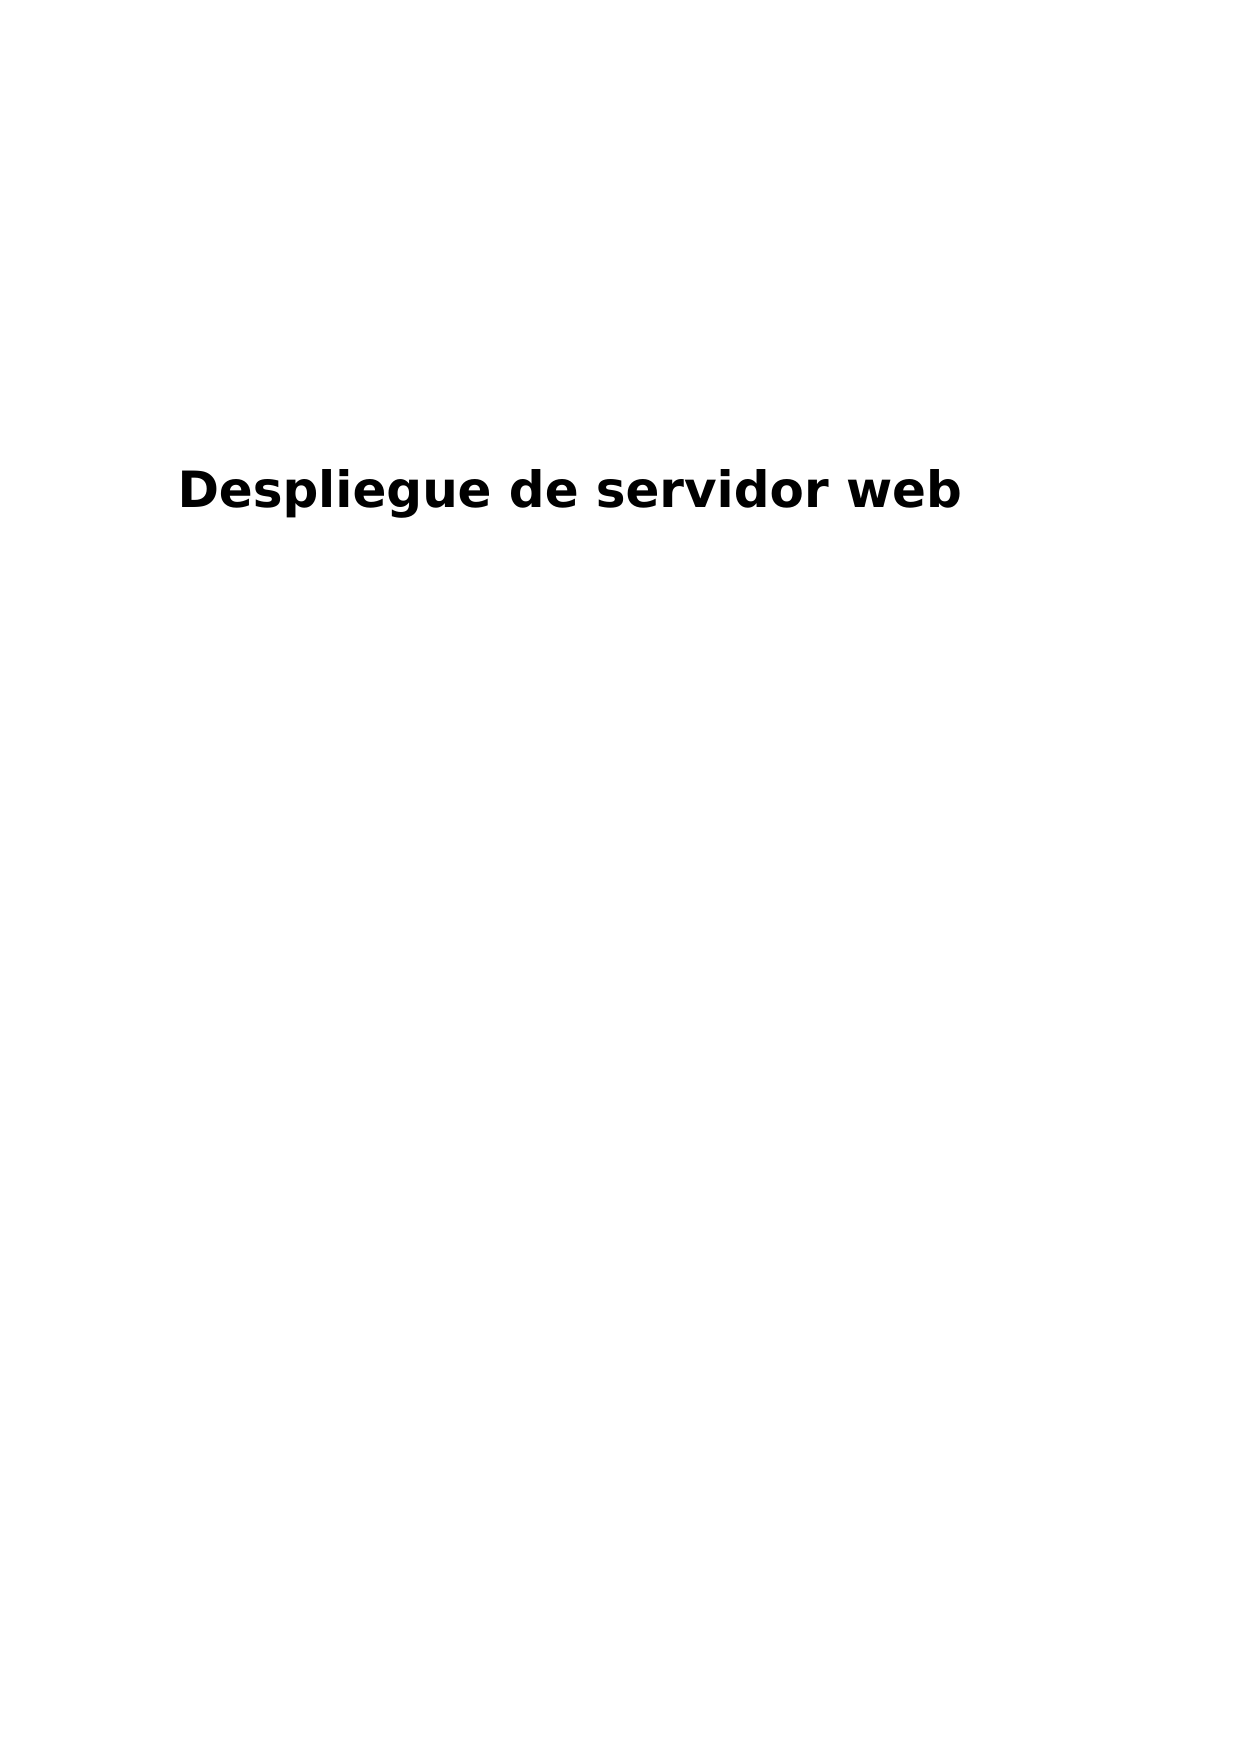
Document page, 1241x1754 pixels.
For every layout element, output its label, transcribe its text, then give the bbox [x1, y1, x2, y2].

text Despliegue de servidor web [177, 461, 1063, 519]
